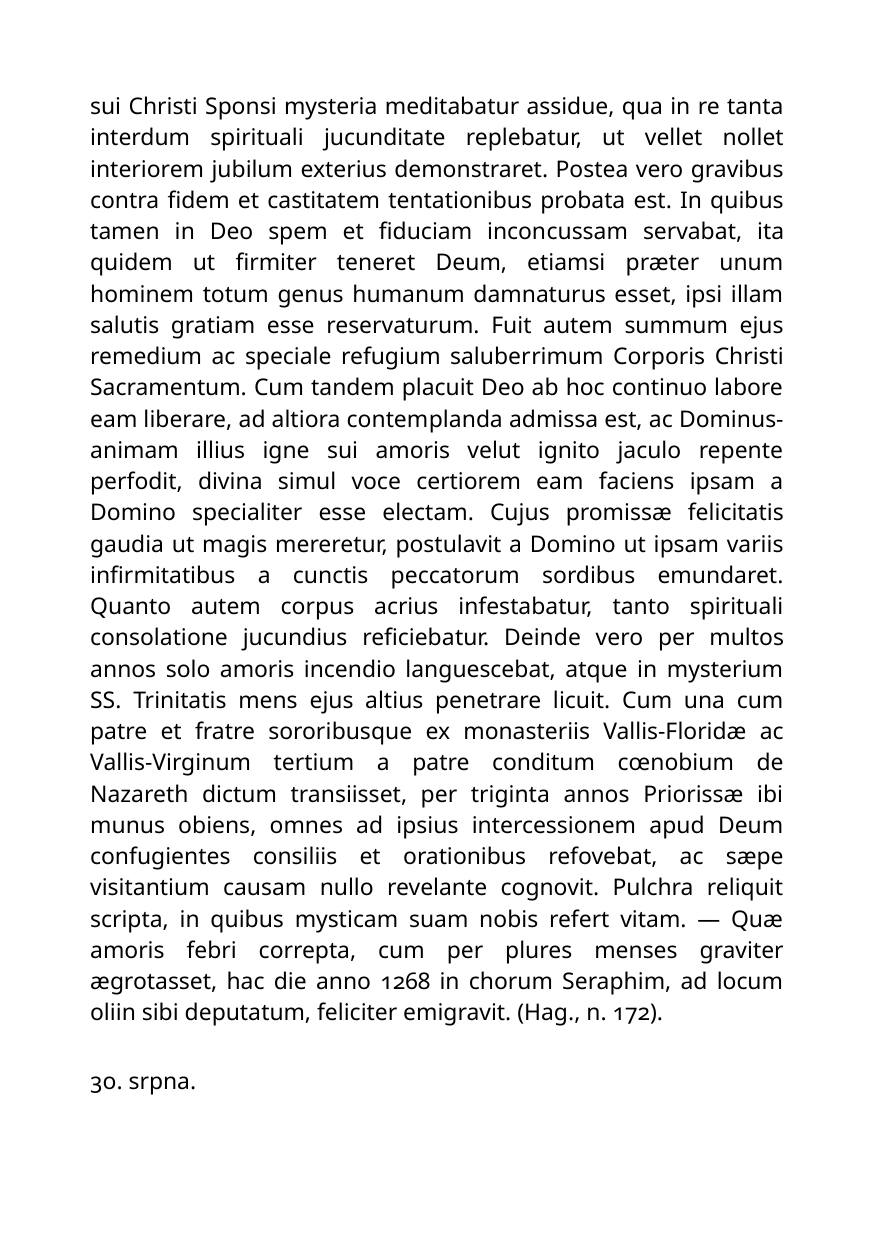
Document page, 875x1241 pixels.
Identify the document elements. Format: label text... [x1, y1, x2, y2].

text 3o. srpna. [90, 1065, 784, 1096]
text sui Christi Sponsi mysteria meditabatur assidue, qua in re tanta interdum spirituali jucunditate replebatur, ut vellet nollet interiorem jubilum exterius demonstraret. Postea vero gravibus contra fidem et castitatem tentationibus probata est. In quibus tamen in Deo spem et fiduciam incon­cussam servabat, ita quidem ut firmiter teneret Deum, etiamsi præter unum hominem totum genus humanum damnaturus esset, ipsi illam salutis gratiam esse reservaturum. Fuit autem summum ejus remedium ac speciale refugium saluber­rimum Corporis Christi Sacramentum. Cum tandem placuit Deo ab hoc continuo labore eam liberare, ad altiora contem­planda admissa est, ac Dominus- animam illius igne sui amoris velut ignito jaculo repente perfodit, divina simul voce certiorem eam faciens ipsam a Domino specialiter esse electam. Cujus promissæ felicitatis gaudia ut magis mereretur, postulavit a Domino ut ipsam variis infirmitatibus a cunctis peccatorum sordibus emundaret. Quanto autem corpus acrius infestabatur, tanto spirituali consolatione jucundius reficieba­tur. Deinde vero per multos annos solo amoris incendio languescebat, atque in mysterium SS. Trinitatis mens ejus altius penetrare licuit. Cum una cum patre et fratre sorori­busque ex monasteriis Vallis-Floridæ ac Vallis-Virginum tertium a patre conditum cœnobium de Nazareth dictum transiisset, per triginta annos Priorissæ ibi munus obiens, omnes ad ipsius intercessionem apud Deum confugientes consiliis et orationibus refovebat, ac sæpe visitantium causam nullo revelante cognovit. Pulchra reliquit scripta, in quibus mysticam suam nobis refert vitam. — Quæ amoris febri correpta, cum per plures menses graviter ægrotasset, hac die anno 1268 in chorum Seraphim, ad locum oliin sibi deputa­tum, feliciter emigravit. (Hag., n. 172). [90, 90, 784, 1027]
